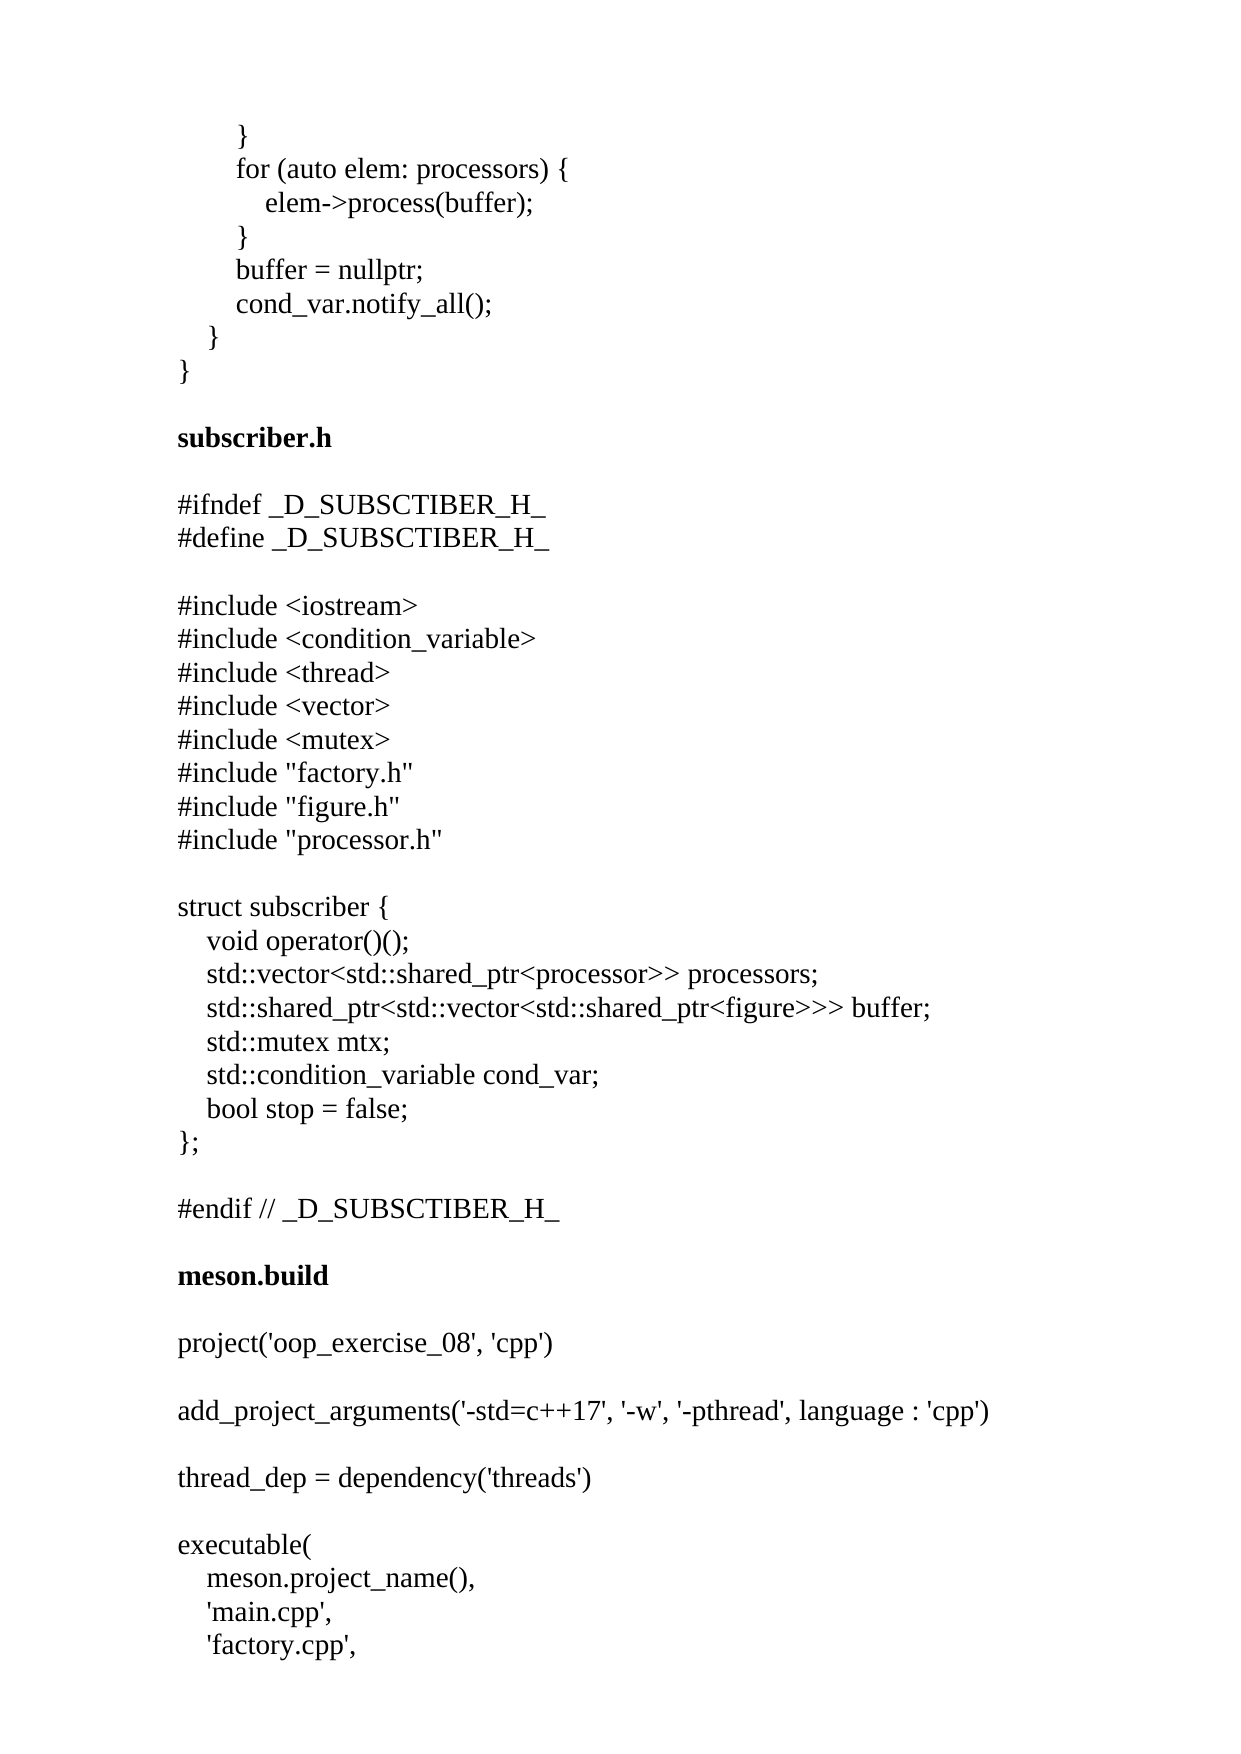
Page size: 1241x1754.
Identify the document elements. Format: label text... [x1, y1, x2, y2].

text for (auto elem: processors) { [177, 152, 1152, 185]
text #endif // _D_SUBSCTIBER_H_ [177, 1191, 1152, 1225]
text project('oop_exercise_08', 'cpp') [177, 1326, 1152, 1359]
text #define _D_SUBSCTIBER_H_ [177, 521, 1152, 554]
text thread_dep = dependency('threads') [177, 1460, 1152, 1493]
text std::condition_variable cond_var; [177, 1057, 1152, 1091]
text std::shared_ptr<std::vector<std::shared_ptr<figure>>> buffer; [177, 990, 1152, 1024]
text std::mutex mtx; [177, 1024, 1152, 1057]
text meson.build [177, 1258, 1152, 1292]
text #include <thread> [177, 655, 1152, 688]
text } [177, 353, 1152, 386]
text #include "processor.h" [177, 822, 1152, 856]
text buffer = nullptr; [177, 252, 1152, 286]
text } [177, 319, 1152, 353]
text 'main.cpp', [177, 1594, 1152, 1627]
text subscriber.h [177, 420, 1152, 453]
text struct subscriber { [177, 889, 1152, 923]
text #include "factory.h" [177, 755, 1152, 789]
text #include <condition_variable> [177, 621, 1152, 655]
text #ifndef _D_SUBSCTIBER_H_ [177, 487, 1152, 521]
text #include <vector> [177, 688, 1152, 722]
text add_project_arguments('-std=c++17', '-w', '-pthread', language : 'cpp') [177, 1393, 1152, 1426]
text elem->process(buffer); [177, 185, 1152, 219]
text std::vector<std::shared_ptr<processor>> processors; [177, 957, 1152, 990]
text }; [177, 1124, 1152, 1158]
text executable( [177, 1527, 1152, 1560]
text 'factory.cpp', [177, 1627, 1152, 1661]
text #include <mutex> [177, 722, 1152, 755]
text cond_var.notify_all(); [177, 286, 1152, 319]
text meson.project_name(), [177, 1560, 1152, 1594]
text } [177, 219, 1152, 252]
text #include <iostream> [177, 588, 1152, 621]
text #include "figure.h" [177, 789, 1152, 822]
text bool stop = false; [177, 1091, 1152, 1124]
text } [177, 118, 1152, 152]
text void operator()(); [177, 923, 1152, 957]
